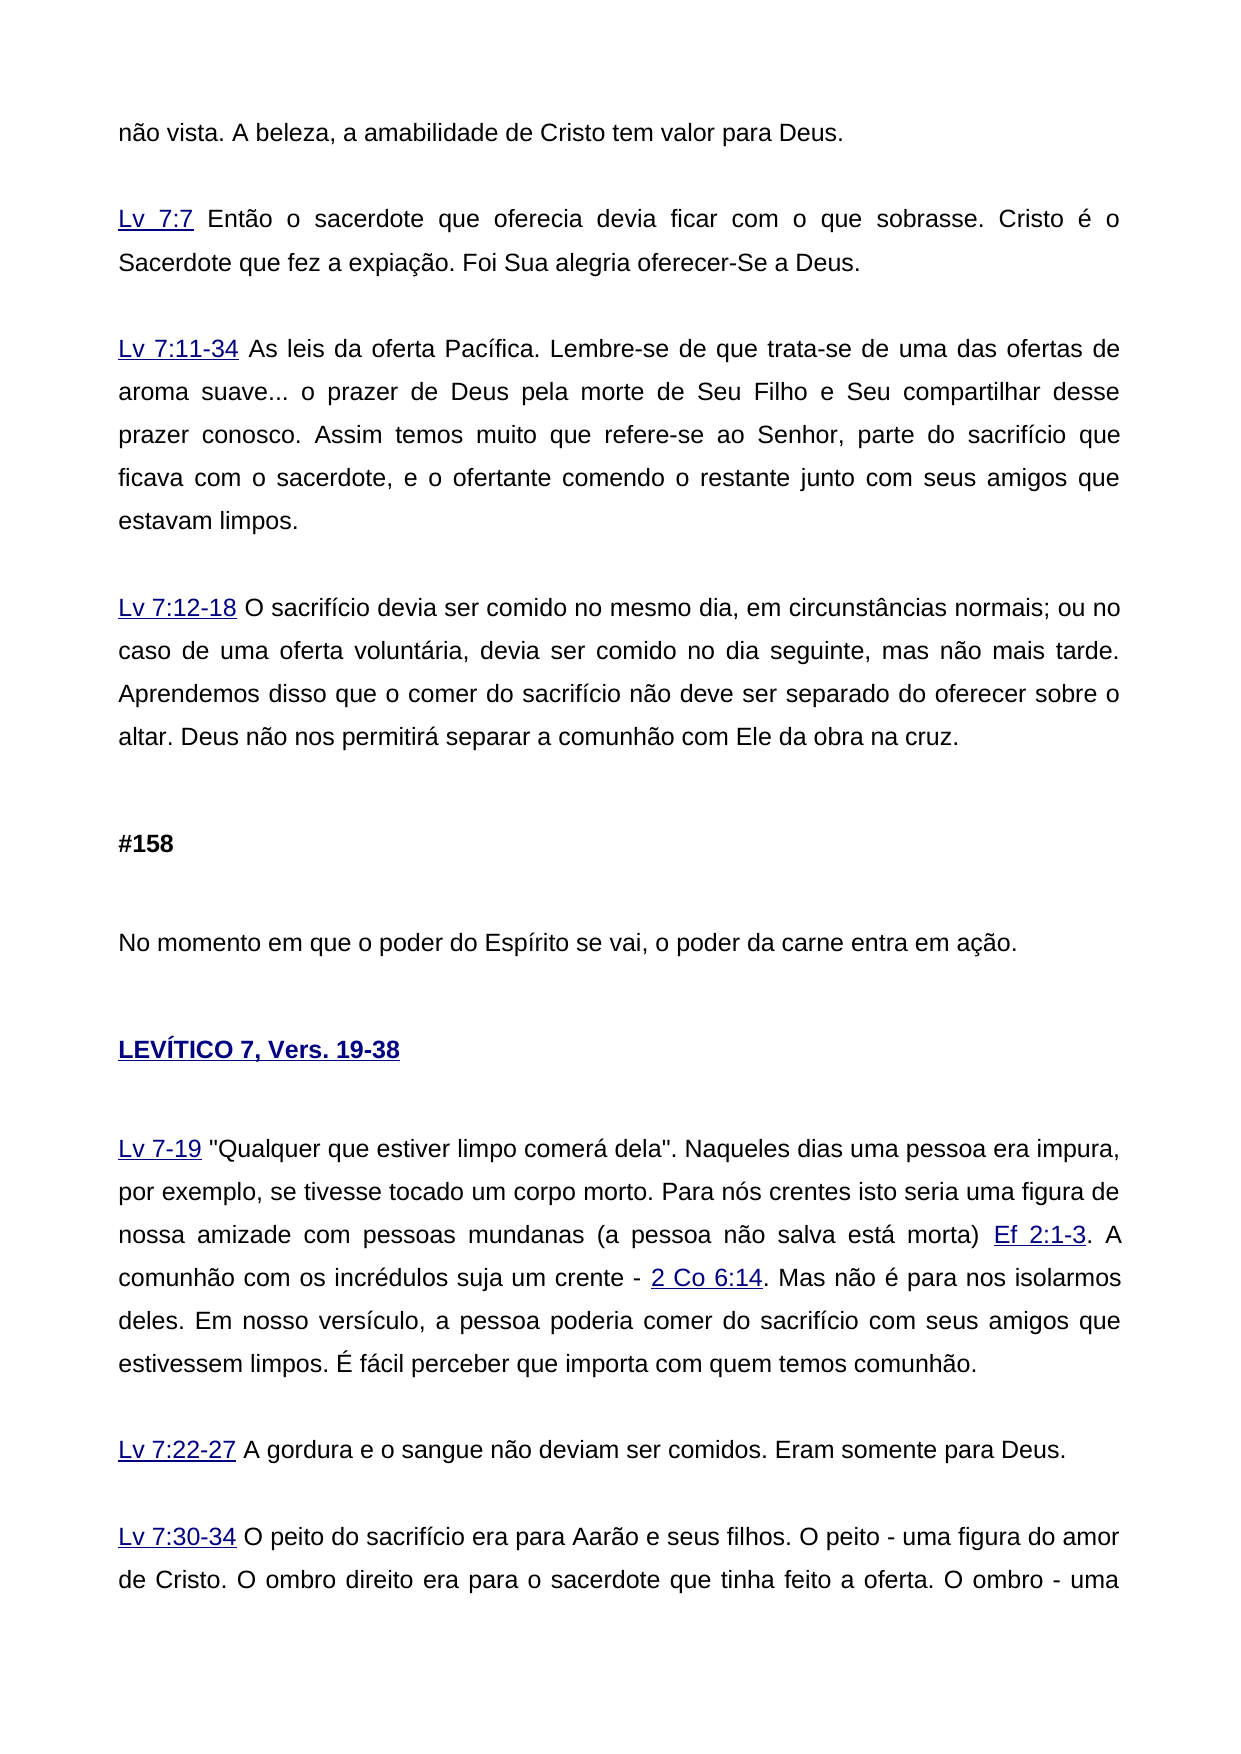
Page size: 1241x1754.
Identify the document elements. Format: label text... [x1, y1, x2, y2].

text Lv 7:11-34 As leis da oferta Pacífica. Lembre-se de que trata-se de uma das ofertas de aroma suave... o prazer de Deus pela morte de Seu Filho e Seu compartilhar desse prazer conosco. Assim temos muito que refere-se ao Senhor, parte do sacrifício que ficava com o sacerdote, e o ofertante comendo o restante junto com seus amigos que estavam limpos. [118, 334, 1122, 535]
text Lv 7:22-27 A gordura e o sangue não deviam ser comidos. Eram somente para Deus. [118, 1435, 1122, 1464]
text Lv 7:7 Então o sacerdote que oferecia devia ficar com o que sobrasse. Cristo é o Sacerdote que fez a expiação. Foi Sua alegria oferecer-Se a Deus. [118, 204, 1122, 276]
text não vista. A beleza, a amabilidade de Cristo tem valor para Deus. [118, 118, 1122, 147]
text Lv 7:12-18 O sacrifício devia ser comido no mesmo dia, em circunstâncias normais; ou no caso de uma oferta voluntária, devia ser comido no dia seguinte, mas não mais tarde. Aprendemos disso que o comer do sacrifício não deve ser separado do oferecer sobre o altar. Deus não nos permitirá separar a comunhão com Ele da obra na cruz. [118, 592, 1122, 751]
subtitle #158 [118, 829, 1122, 858]
text Lv 7-19 "Qualquer que estiver limpo comerá dela". Naqueles dias uma pessoa era impura, por exemplo, se tivesse tocado um corpo morto. Para nós crentes isto seria uma figura de nossa amizade com pessoas mundanas (a pessoa não salva está morta) Ef 2:1-3. A comunhão com os incrédulos suja um crente - 2 Co 6:14. Mas não é para nos isolarmos deles. Em nosso versículo, a pessoa poderia comer do sacrifício com seus amigos que estivessem limpos. É fácil perceber que importa com quem temos comunhão. [118, 1133, 1122, 1378]
subtitle LEVÍTICO 7, Vers. 19-38 [118, 1035, 1122, 1063]
text No momento em que o poder do Espírito se vai, o poder da carne entra em ação. [118, 928, 1122, 956]
text Lv 7:30-34 O peito do sacrifício era para Aarão e seus filhos. O peito - uma figura do amor de Cristo. O ombro direito era para o sacerdote que tinha feito a oferta. O ombro - uma [118, 1522, 1122, 1593]
